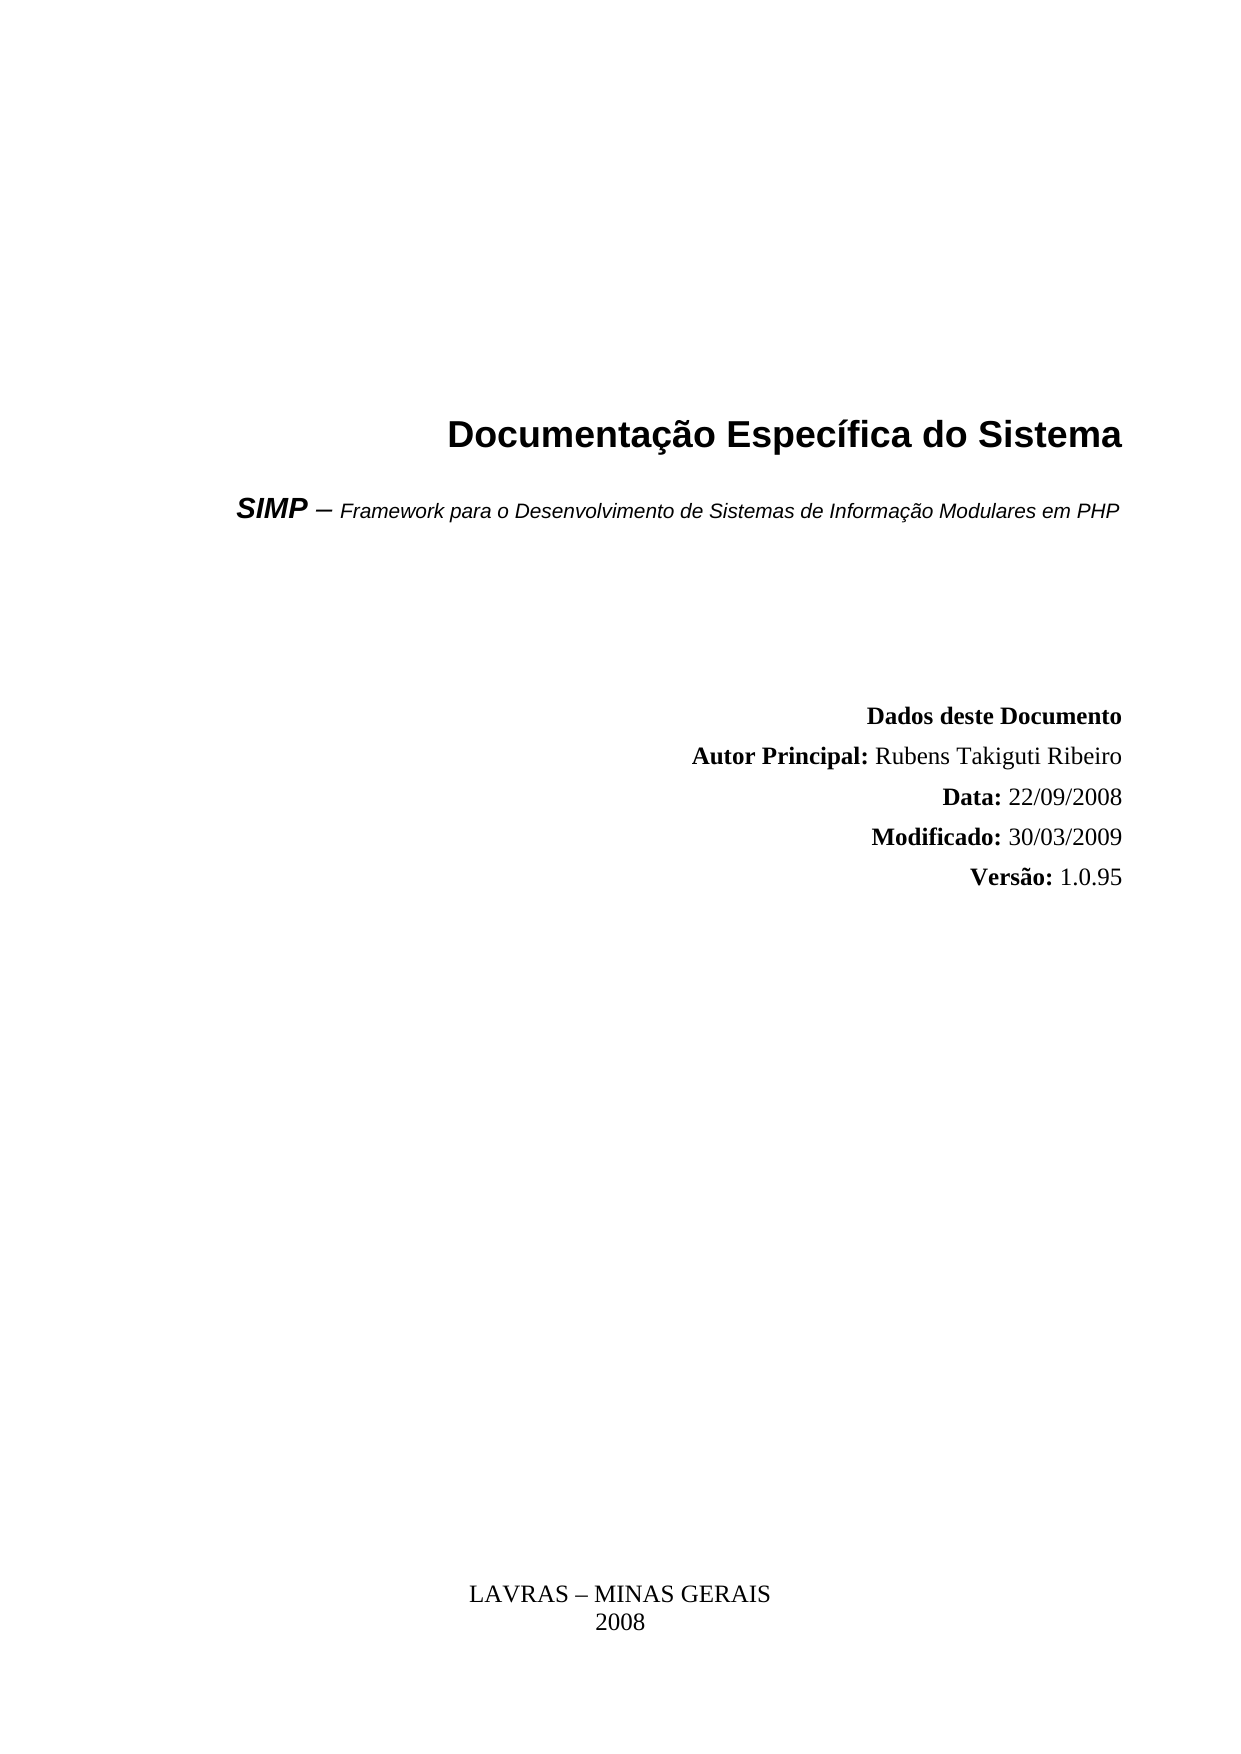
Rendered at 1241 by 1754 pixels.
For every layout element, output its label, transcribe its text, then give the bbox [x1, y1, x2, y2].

text Dados deste Documento [118, 702, 1122, 730]
text Data: 22/09/2008 [118, 783, 1122, 810]
subtitle SIMP – Framework para o Desenvolvimento de Sistemas de Informação Modulares em PHP [118, 492, 1122, 525]
title Documentação Específica do Sistema [118, 413, 1122, 455]
text Autor Principal: Rubens Takiguti Ribeiro [118, 742, 1122, 770]
text Modificado: 30/03/2009 [118, 823, 1122, 851]
text Versão: 1.0.95 [118, 863, 1122, 891]
